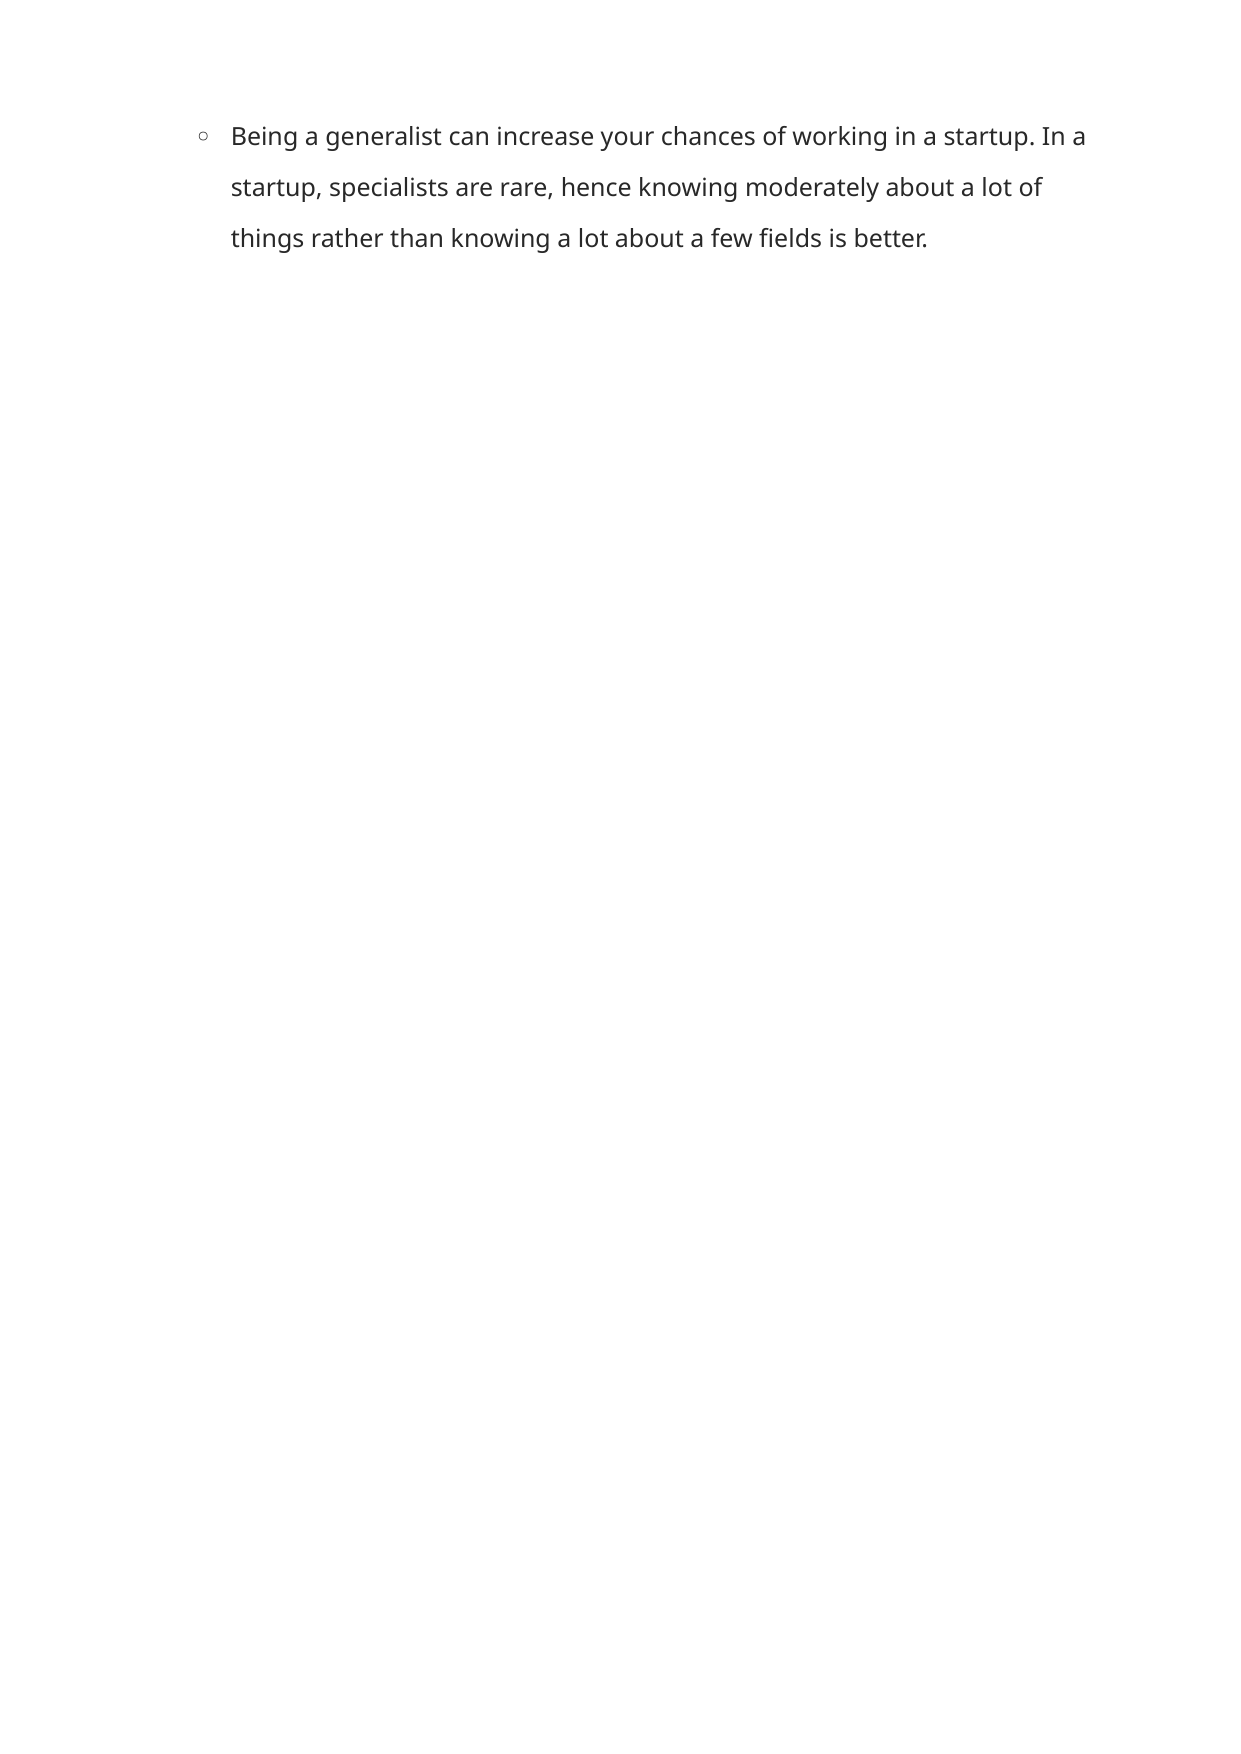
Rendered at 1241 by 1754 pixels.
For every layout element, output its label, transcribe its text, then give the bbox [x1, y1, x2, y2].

list Being a generalist can increase your chances of working in a startup. In a startup, specialists are rare, hence knowing moderately about a lot of things rather than knowing a lot about a few fields is better. [193, 118, 1122, 254]
